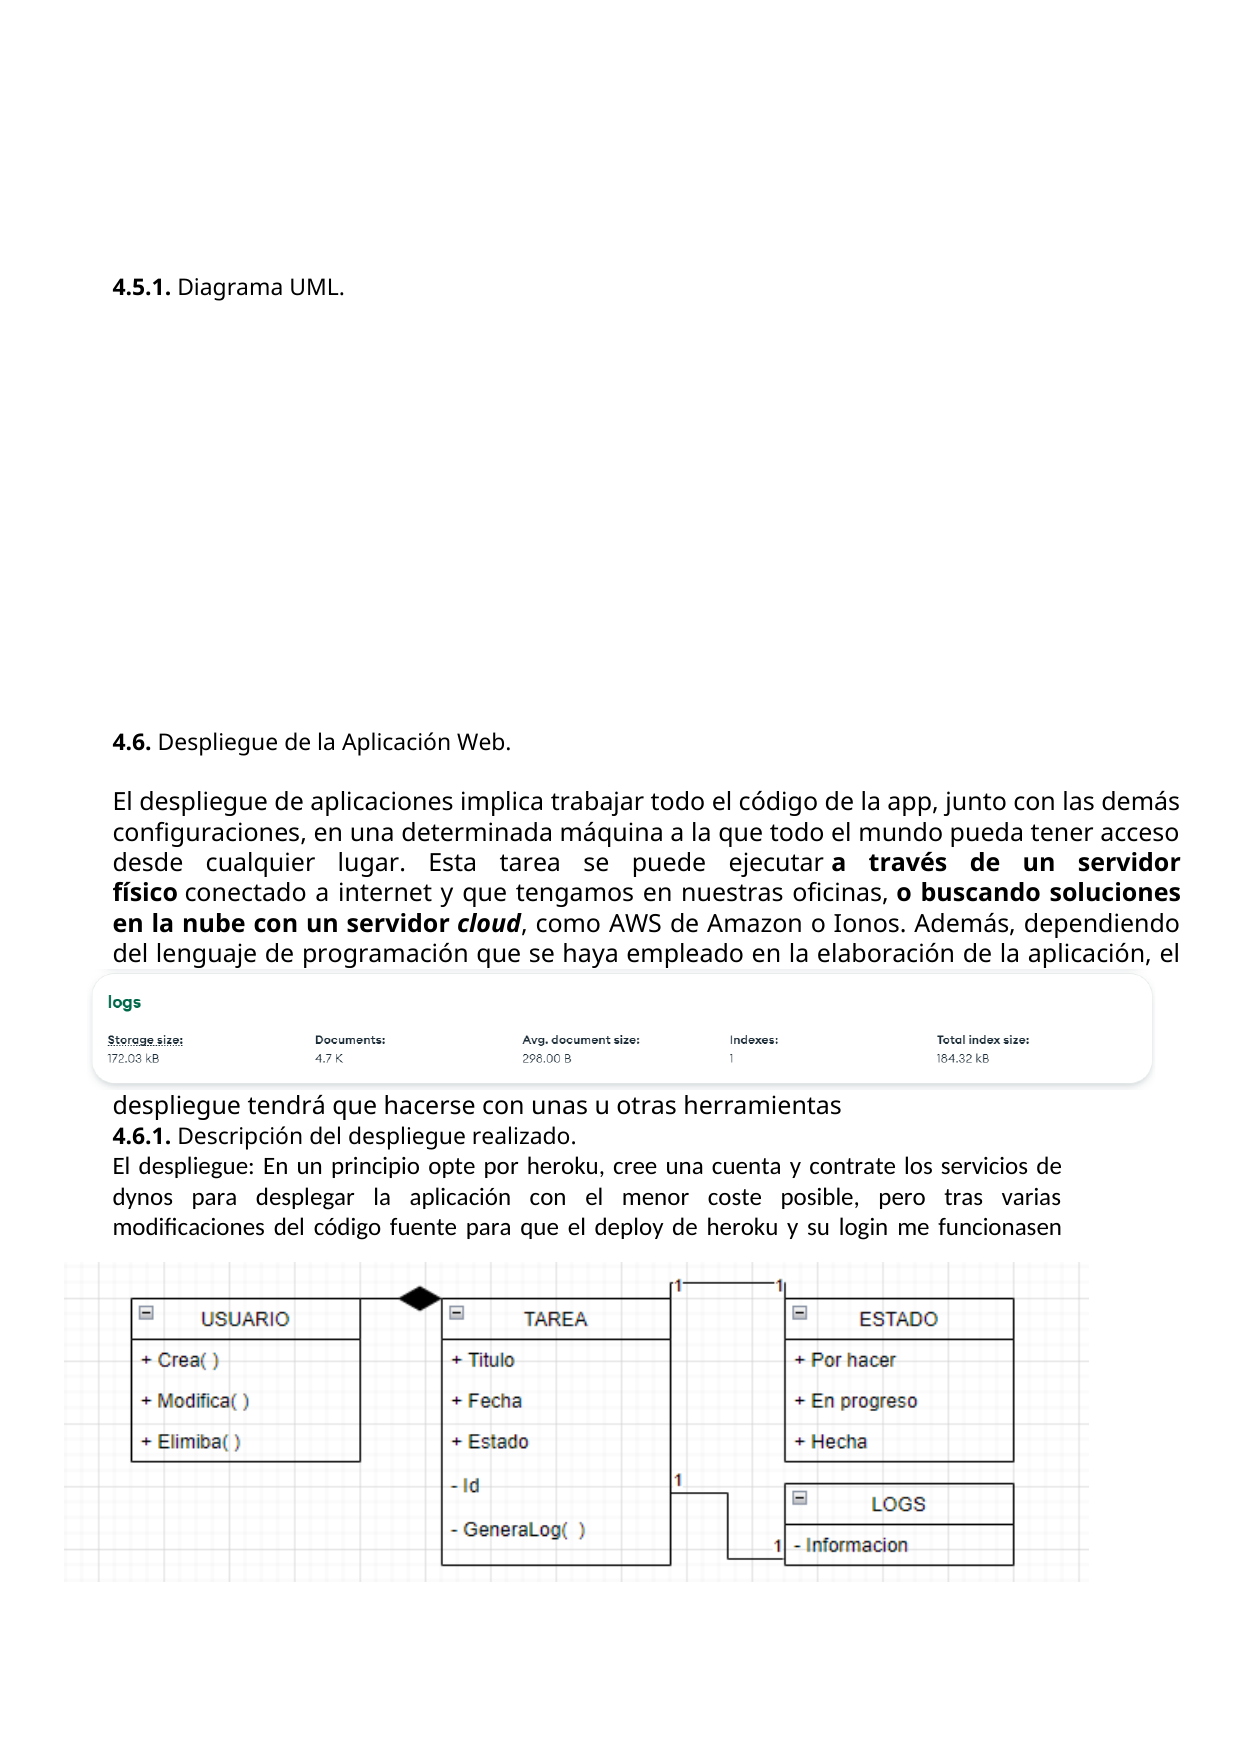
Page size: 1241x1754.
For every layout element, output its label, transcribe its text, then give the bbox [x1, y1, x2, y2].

text 4.6. Despliegue de la Aplicación Web. [112, 726, 1181, 756]
text El despliegue de aplicaciones implica trabajar todo el código de la app, junto con las demás configuraciones, en una determinada máquina a la que todo el mundo pueda tener acceso desde cualquier lugar. Esta tarea se puede ejecutar a través de un servidor físico conectado a internet y que tengamos en nuestras oficinas, o buscando soluciones en la nube con un servidor cloud, como AWS de Amazon o Ionos. Además, dependiendo del lenguaje de programación que se haya empleado en la elaboración de la aplicación, el despliegue tendrá que hacerse con unas u otras herramientas [112, 787, 1181, 1120]
text 4.5.1. Diagrama UML. [112, 271, 1181, 302]
text 4.6.1. Descripción del despliegue realizado. [112, 1120, 1181, 1151]
text El despliegue: En un principio opte por heroku, cree una cuenta y contrate los servicios de dynos para desplegar la aplicación con el menor coste posible, pero tras varias modificaciones del código fuente para que el deploy de heroku y su login me funcionasen [112, 1151, 1063, 1241]
